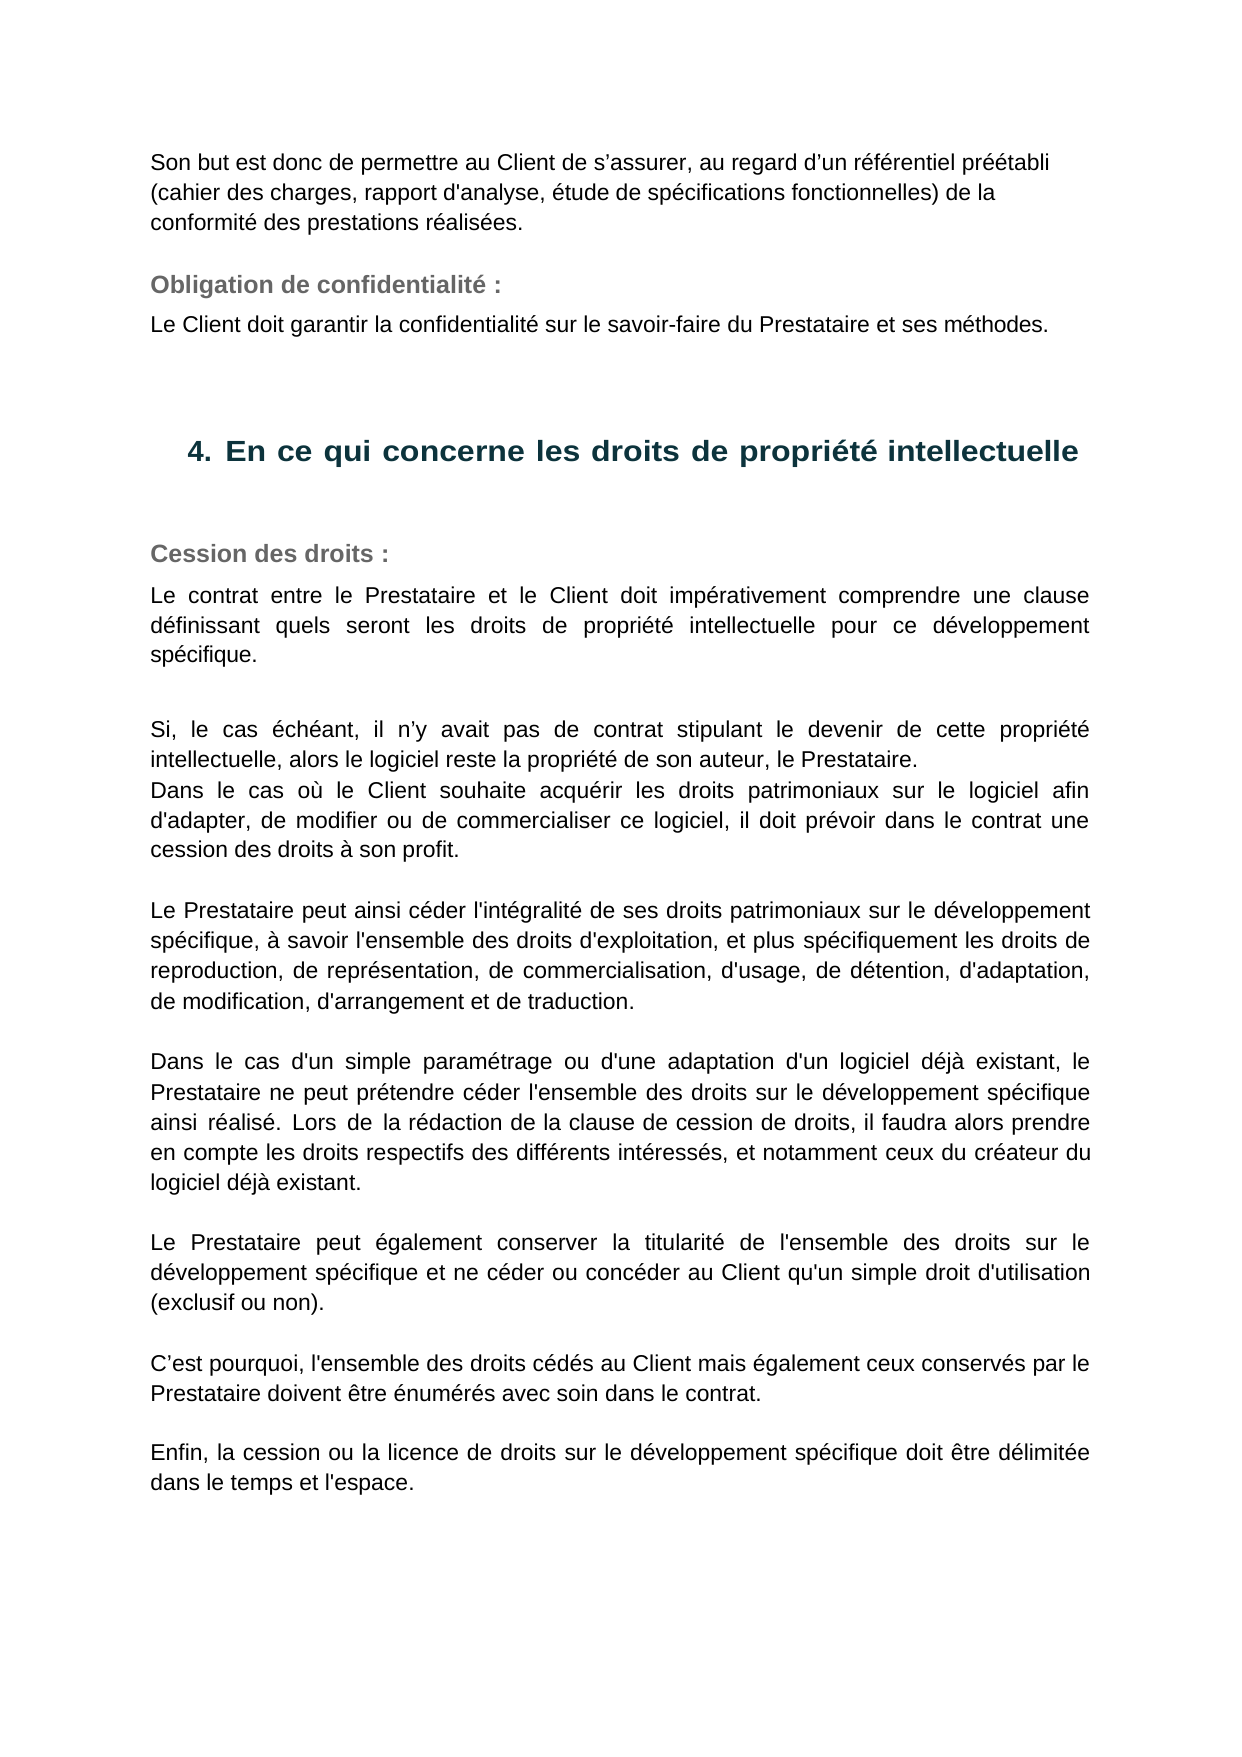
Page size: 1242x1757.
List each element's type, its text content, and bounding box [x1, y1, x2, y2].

text Son but est donc de permettre au Client de s’assurer, au regard d’un référentiel préétabli (cahier des charges, rapport d'analyse, étude de spécifications fonctionnelles) de la conformité des prestations réalisées. [150, 149, 1090, 236]
subtitle En ce qui concerne les droits de propriété intellectuelle [187, 434, 1102, 467]
text Dans le cas d'un simple paramétrage ou d'une adaptation d'un logiciel déjà existant, le Prestataire ne peut prétendre céder l'ensemble des droits sur le développement spécifique ainsi réalisé. Lors de la rédaction de la clause de cession de droits, il faudra alors prendre en compte les droits respectifs des différents intéressés, et notamment ceux du créateur du logiciel déjà existant. [150, 1048, 1091, 1195]
text Dans le cas où le Client souhaite acquérir les droits patrimoniaux sur le logiciel afin d'adapter, de modifier ou de commercialiser ce logiciel, il doit prévoir dans le contrat une cession des droits à son profit. [150, 777, 1091, 863]
text Enfin, la cession ou la licence de droits sur le développement spécifique doit être délimitée dans le temps et l'espace. [150, 1439, 1091, 1496]
text Le contrat entre le Prestataire et le Client doit impérativement comprendre une clause définissant quels seront les droits de propriété intellectuelle pour ce développement spécifique. [150, 582, 1090, 668]
text C’est pourquoi, l'ensemble des droits cédés au Client mais également ceux conservés par le Prestataire doivent être énumérés avec soin dans le contrat. [150, 1349, 1090, 1406]
text Le Client doit garantir la confidentialité sur le savoir-faire du Prestataire et ses méthodes. [150, 311, 1102, 338]
subtitle Cession des droits : [150, 539, 1102, 568]
text Le Prestataire peut également conserver la titularité de l'ensemble des droits sur le développement spécifique et ne céder ou concéder au Client qu'un simple droit d'utilisation (exclusif ou non). [150, 1229, 1091, 1315]
subtitle Obligation de confidentialité : [150, 270, 1102, 299]
text Si, le cas échéant, il n’y avait pas de contrat stipulant le devenir de cette propriété intellectuelle, alors le logiciel reste la propriété de son auteur, le Prestataire. [150, 716, 1091, 772]
text Le Prestataire peut ainsi céder l'intégralité de ses droits patrimoniaux sur le développement spécifique, à savoir l'ensemble des droits d'exploitation, et plus spécifiquement les droits de reproduction, de représentation, de commercialisation, d'usage, de détention, d'adaptation, de modification, d'arrangement et de traduction. [150, 897, 1090, 1014]
